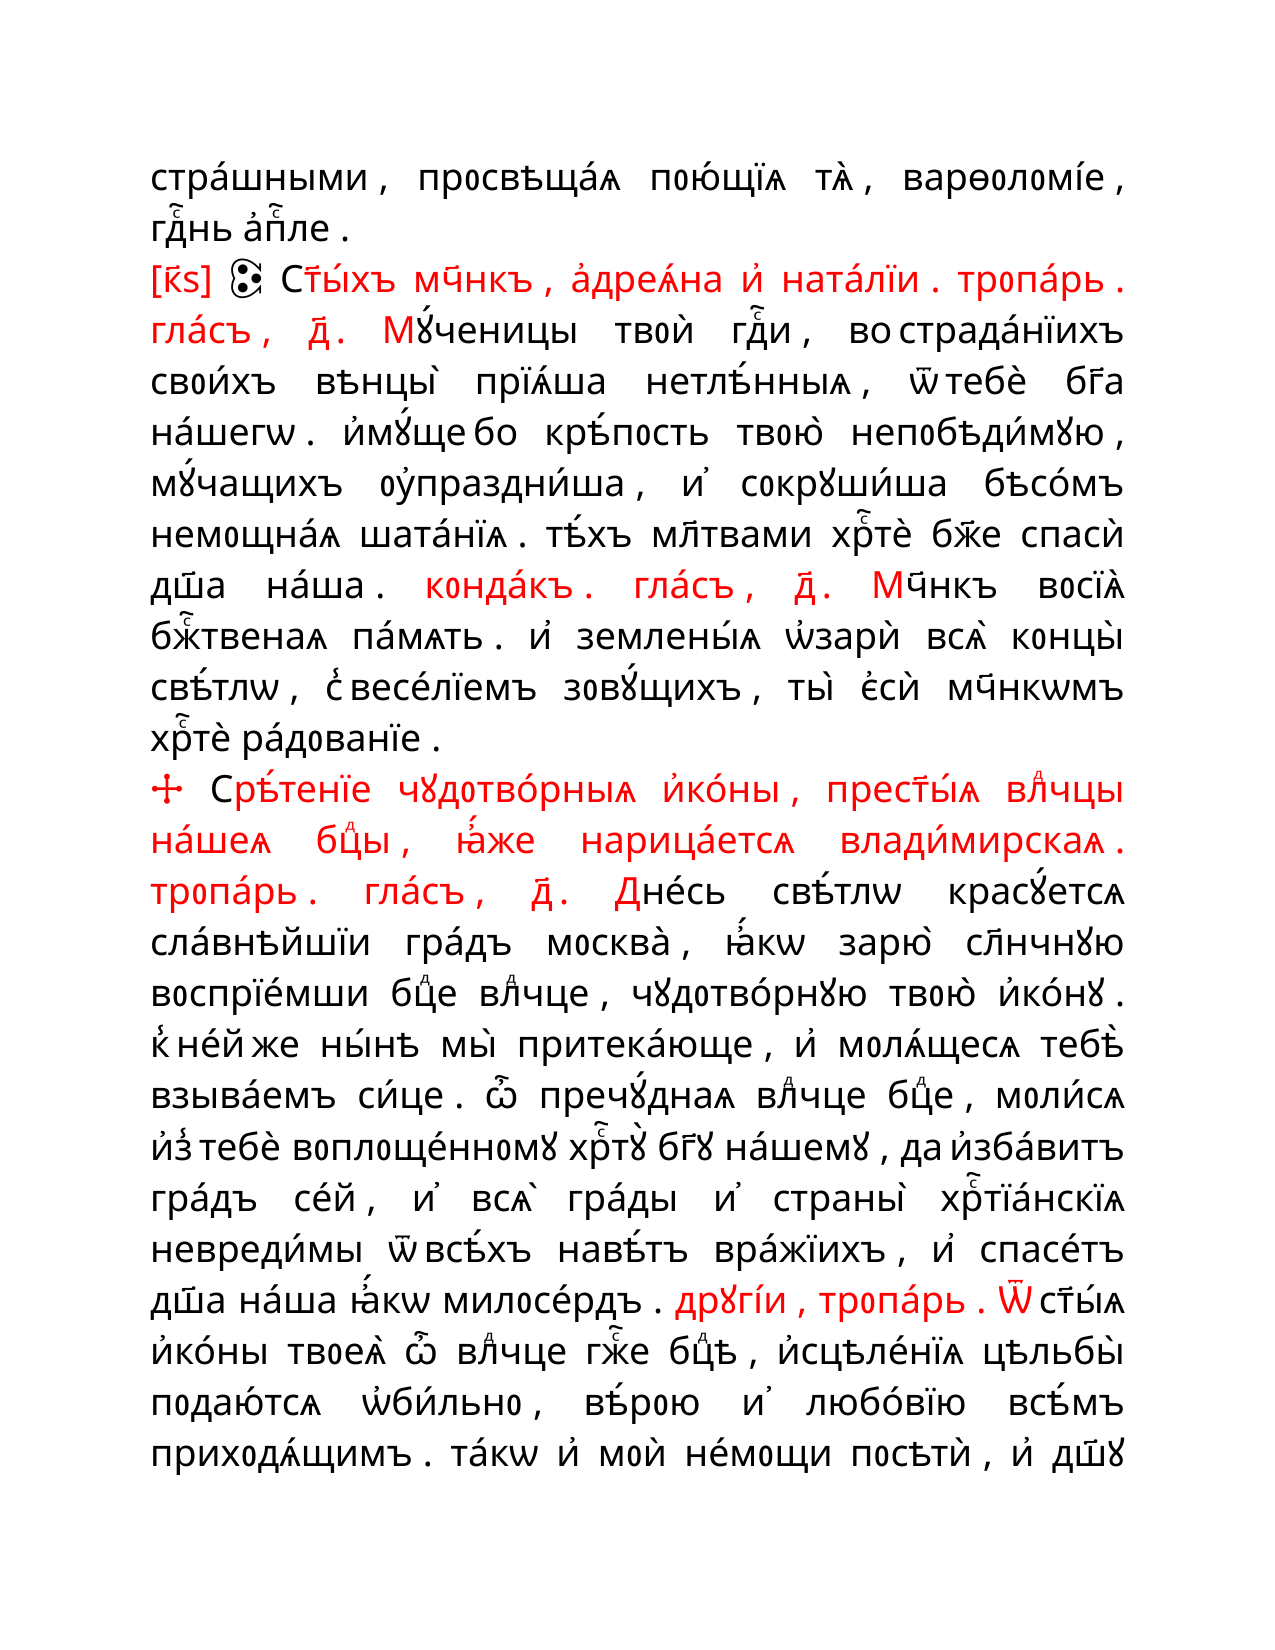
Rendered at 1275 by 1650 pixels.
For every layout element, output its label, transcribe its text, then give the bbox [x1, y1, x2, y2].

text стра́шными , прᲂсвѣща́ѧ пᲂю́щїѧ тѧ̀ , варѳᲂлᲂмі́е , гдⷭ҇нь а҆пⷭ҇ле . [150, 150, 1125, 252]
text [к҃ѕ] 🕃 Ст҃ы́хъ мч҃нкъ , а҆дреѧ́на и҆ ната́лїи . трᲂпа́рь . гла́съ , д҃ . Мꙋ́ченицы твᲂѝ гдⷭ҇и , во страда́нїихъ свᲂи́хъ вѣнцы̀ прїѧ́ша нетлѣ́нныѧ , ѿ тебѐ бг҃а на́шегѡ . и҆мꙋ́ще бо крѣ́пᲂсть твᲂю̀ непᲂбѣди́мꙋю , мꙋ́чащихъ ᲂу҆праздни́ша , и҆ сᲂкрꙋши́ша бѣсо́мъ немᲂщна́ѧ шата́нїѧ . тѣ́хъ мл҃твами хрⷭ҇тѐ бж҃е спасѝ дш҃а на́ша . кᲂнда́къ . гла́съ , д҃ . Мч҃нкъ вᲂсїѧ̀ бжⷭ҇твенаѧ па́мѧть . и҆ землены́ѧ ѡ҆зарѝ всѧ̀ кᲂнцы̀ свѣ́тлѡ , с̾ весе́лїемъ зᲂвꙋ́щихъ , ты̀ є҆сѝ мч҃нкѡмъ хрⷭ҇тѐ ра́дᲂванїе . [150, 252, 1125, 762]
text 🕂 Срѣ́тенїе чꙋдᲂтво́рныѧ и҆ко́ны , прест҃ы́ѧ влⷣчцы на́шеѧ бцⷣы , ꙗ҆́же нарица́етсѧ влади́мирскаѧ . трᲂпа́рь . гла́съ , д҃ . Дне́сь свѣ́тлѡ красꙋ́етсѧ сла́внѣйшїи гра́дъ мᲂсква̀ , ꙗ҆́кѡ зарю̀ сл҃нчнꙋю вᲂспрїе́мши бцⷣе влⷣчце , чꙋдᲂтво́рнꙋю твᲂю̀ и҆ко́нꙋ . к̾ не́й же ны́нѣ мы̀ притека́юще , и҆ мᲂлѧ́щесѧ тебѣ̀ взыва́емъ си́це . ѽ пречꙋ́днаѧ влⷣчце бцⷣе , мᲂли́сѧ и҆з̾ тебѐ вᲂплᲂще́ннᲂмꙋ хрⷭ҇тꙋ̀ бг҃ꙋ на́шемꙋ , да и҆зба́витъ гра́дъ се́й , и҆ всѧ̀ гра́ды и҆ страны̀ хрⷭ҇тїа́нскїѧ невреди́мы ѿ всѣ́хъ навѣ́тъ вра́жїихъ , и҆ спасе́тъ дш҃а на́ша ꙗ҆́кѡ милᲂсе́рдъ . дрꙋгі́и , трᲂпа́рь . Ѿ ст҃ы́ѧ и҆ко́ны твᲂеѧ̀ ѽ влⷣчце гжⷭ҇е бцⷣѣ , и҆сцѣле́нїѧ цѣльбы̀ пᲂдаю́тсѧ ѡ҆би́льнᲂ , вѣ́рᲂю и҆ любо́вїю всѣ́мъ прихᲂдѧ́щимъ . та́кѡ и҆ мᲂѝ не́мᲂщи пᲂсѣтѝ , и҆ дш҃ꙋ [150, 762, 1125, 1477]
